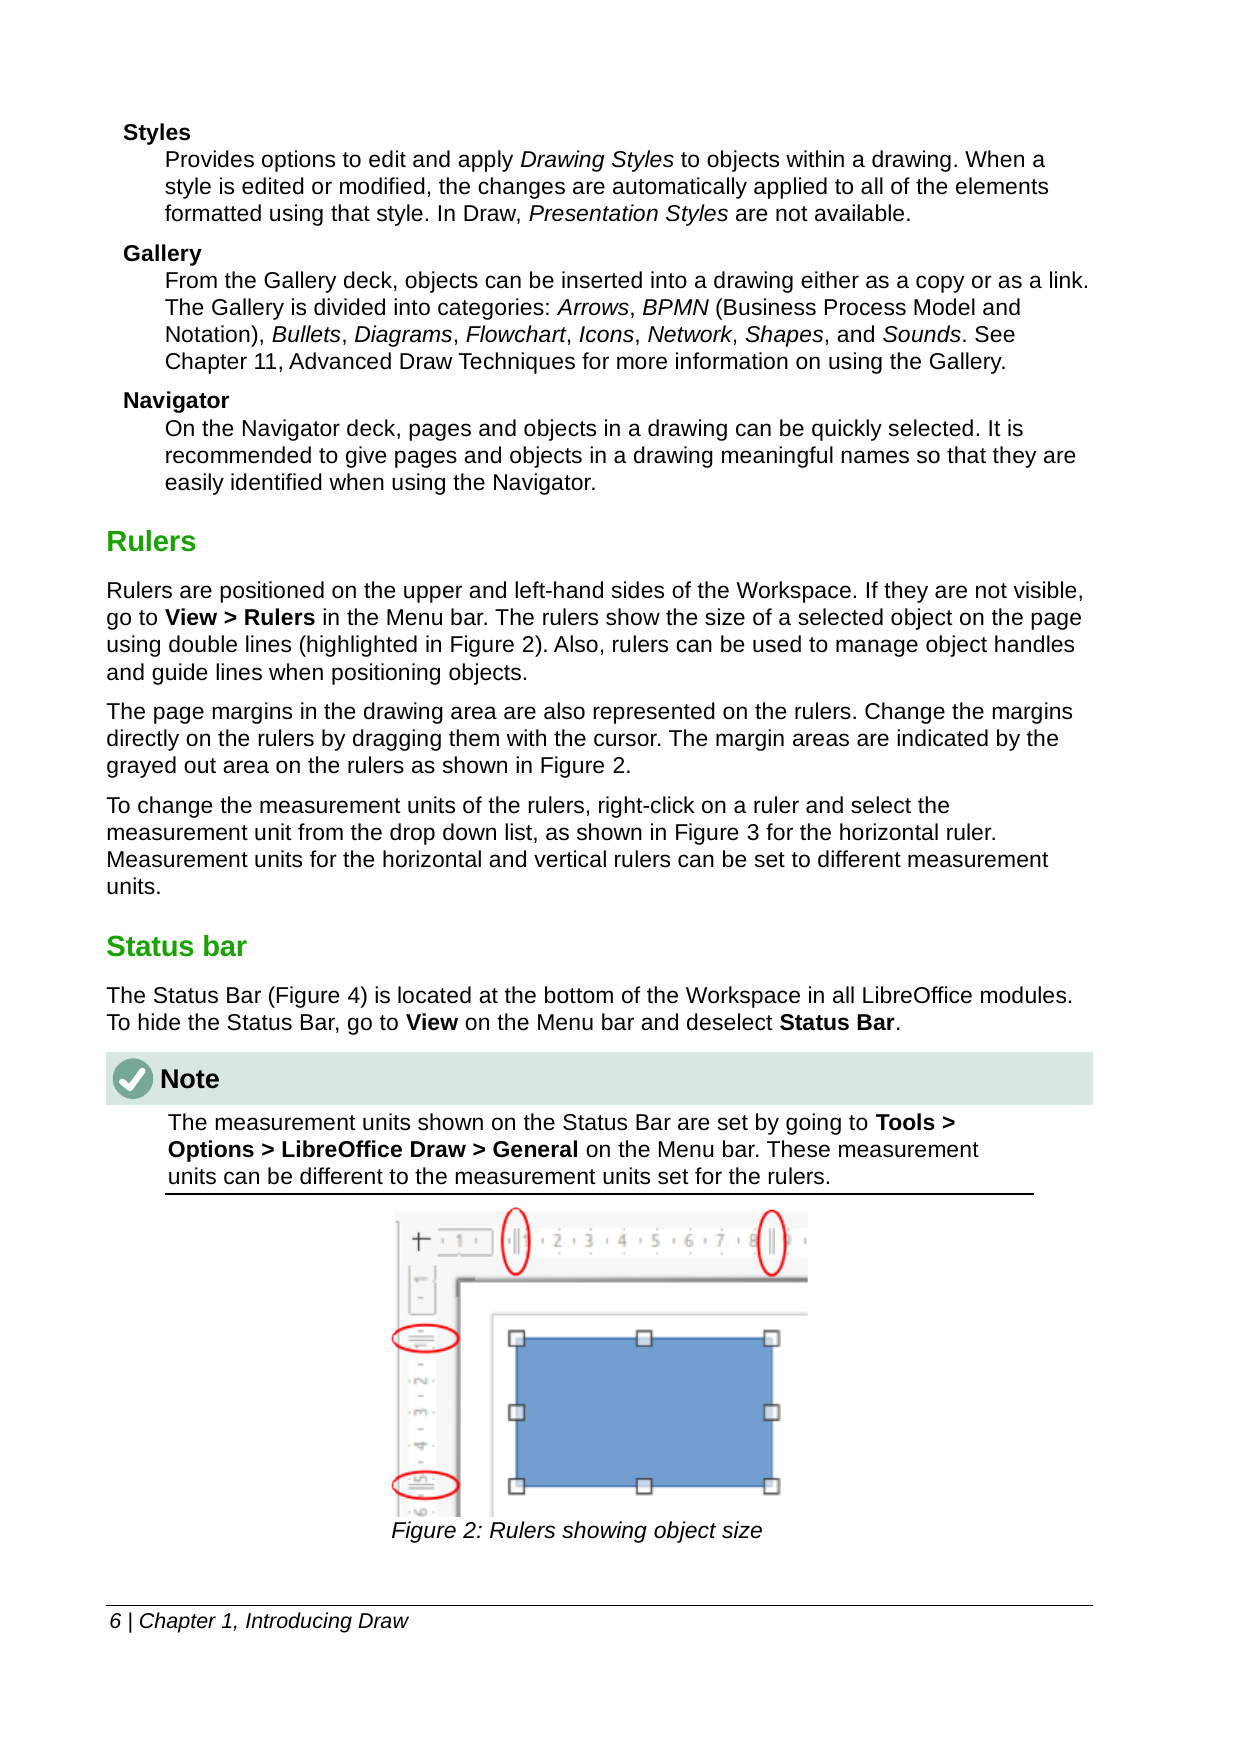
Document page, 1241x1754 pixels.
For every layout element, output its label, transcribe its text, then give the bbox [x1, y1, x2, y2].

text Gallery [123, 239, 1093, 266]
text The page margins in the drawing area are also represented on the rulers. Change the margins directly on the rulers by dragging them with the cursor. The margin areas are indicated by the grayed out area on the rulers as shown in Figure 2. [106, 697, 1093, 779]
text Provides options to edit and apply Drawing Styles to objects within a drawing. When a style is edited or modified, the changes are automatically applied to all of the elements formatted using that style. In Draw, Presentation Styles are not available. [164, 145, 1093, 226]
text On the Navigator deck, pages and objects in a drawing can be quickly selected. It is recommended to give pages and objects in a drawing meaningful names so that they are easily identified when using the Navigator. [164, 414, 1093, 495]
text The measurement units shown on the Status Bar are set by going to Tools > Options > LibreOffice Draw > General on the Menu bar. These measurement units can be different to the measurement units set for the rulers. [164, 1105, 1034, 1195]
subtitle Rulers [106, 524, 1093, 558]
picture [391, 1207, 808, 1517]
text Rulers are positioned on the upper and left-hand sides of the Workspace. If they are not visible, go to View > Rulers in the Menu bar. The rulers show the size of a selected object on the page using double lines (highlighted in Figure 2). Also, rulers can be used to manage object handles and guide lines when positioning objects. [106, 577, 1093, 685]
subtitle Status bar [106, 929, 1093, 962]
text The Status Bar (Figure 4) is located at the bottom of the Workspace in all LibreOffice modules. To hide the Status Bar, go to View on the Menu bar and deselect Status Bar. [106, 981, 1093, 1035]
text Styles [123, 118, 1093, 145]
subtitle Note [106, 1052, 1093, 1105]
text Figure 2: Rulers showing object size [391, 1517, 808, 1544]
text Navigator [123, 387, 1093, 414]
text From the Gallery deck, objects can be inserted into a drawing either as a copy or as a link. The Gallery is divided into categories: Arrows, BPMN (Business Process Model and Notation), Bullets, Diagrams, Flowchart, Icons, Network, Shapes, and Sounds. See Chapter 11, Advanced Draw Techniques for more information on using the Gallery. [164, 266, 1093, 374]
text To change the measurement units of the rulers, right-click on a ruler and select the measurement unit from the drop down list, as shown in Figure 3 for the horizontal ruler. Measurement units for the horizontal and vertical rulers can be set to different measurement units. [106, 791, 1093, 899]
